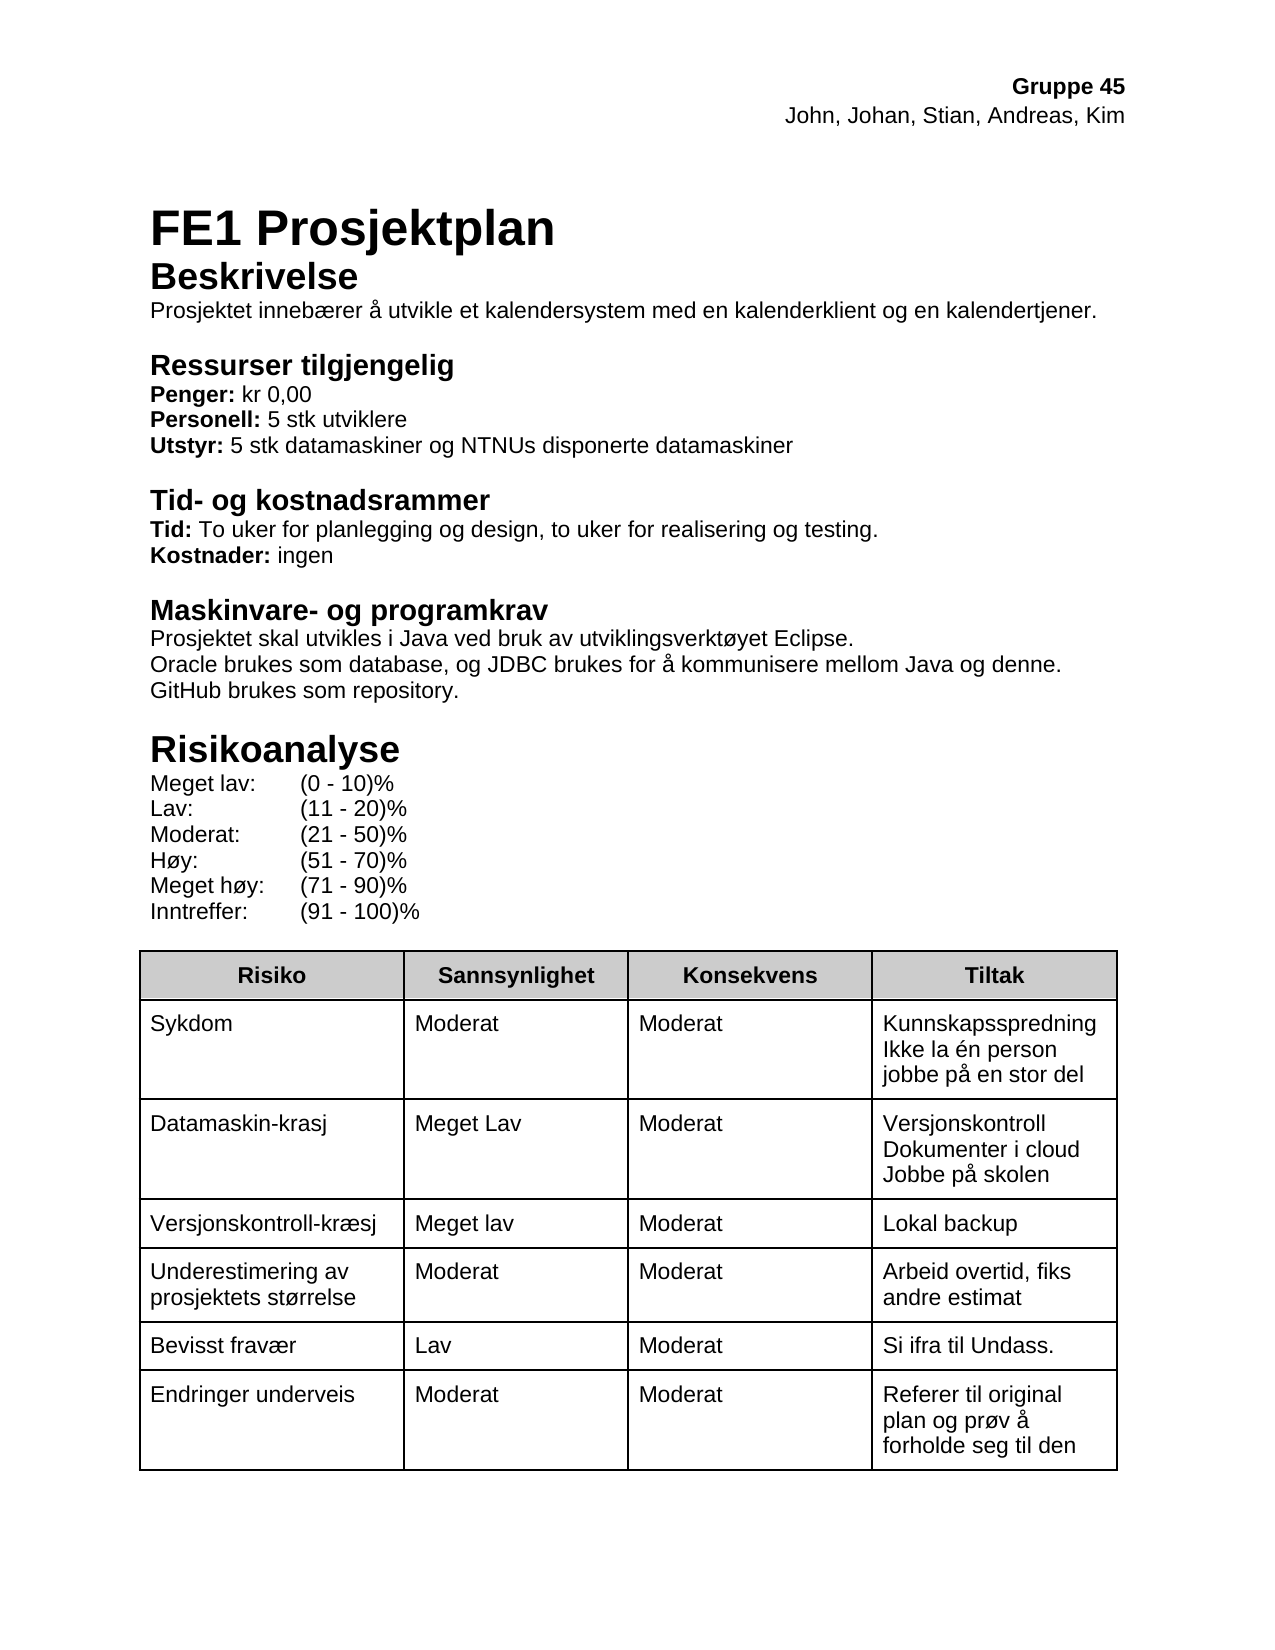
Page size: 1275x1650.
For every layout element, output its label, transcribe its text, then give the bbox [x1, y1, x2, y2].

table_cell Versjonskontroll Dokumenter i cloud Jobbe på skolen [873, 1100, 1116, 1198]
table_cell Lav [405, 1323, 627, 1369]
table_cell Moderat [629, 1001, 871, 1098]
text Meget høy: (71 - 90)% [150, 873, 1125, 899]
text Ressurser tilgjengelig [150, 349, 1125, 382]
text Meget lav: (0 - 10)% [150, 771, 1125, 796]
table_cell Moderat [405, 1001, 627, 1098]
table_cell Lokal backup [873, 1200, 1116, 1247]
text Prosjektet skal utvikles i Java ved bruk av utviklingsverktøyet Eclipse. [150, 626, 1125, 652]
text Prosjektet innebærer å utvikle et kalendersystem med en kalenderklient og en kalendertjener. [150, 298, 1125, 323]
table_cell Moderat [629, 1200, 871, 1247]
table_header Konsekvens [629, 952, 871, 998]
table_cell Kunnskapsspredning Ikke la én person jobbe på en stor del [873, 1001, 1116, 1098]
table_cell Underestimering av prosjektets størrelse [141, 1249, 403, 1321]
table_cell Endringer underveis [141, 1371, 403, 1469]
table_cell Moderat [405, 1371, 627, 1469]
table_cell Arbeid overtid, fiks andre estimat [873, 1249, 1116, 1321]
table_cell Si ifra til Undass. [873, 1323, 1116, 1369]
table_cell Moderat [629, 1371, 871, 1469]
text Beskrivelse [150, 256, 1125, 298]
table_header Sannsynlighet [405, 952, 627, 998]
table_cell Moderat [405, 1249, 627, 1321]
text Inntreffer: (91 - 100)% [150, 899, 1125, 924]
text Utstyr: 5 stk datamaskiner og NTNUs disponerte datamaskiner [150, 433, 1125, 458]
text Moderat: (21 - 50)% [150, 822, 1125, 847]
text Personell: 5 stk utviklere [150, 407, 1125, 433]
text Kostnader: ingen [150, 542, 1125, 568]
text FE1 Prosjektplan [150, 200, 1125, 256]
table_cell Referer til original plan og prøv å forholde seg til den [873, 1371, 1116, 1469]
text Risikoanalyse [150, 729, 1125, 771]
table_cell Meget Lav [405, 1100, 627, 1198]
table_cell Moderat [629, 1323, 871, 1369]
table_cell Datamaskin-krasj [141, 1100, 403, 1198]
table_cell Sykdom [141, 1001, 403, 1098]
table_cell Versjonskontroll-kræsj [141, 1200, 403, 1247]
table_header Tiltak [873, 952, 1116, 998]
table_header Risiko [141, 952, 403, 998]
text Tid: To uker for planlegging og design, to uker for realisering og testing. [150, 517, 1125, 542]
text Høy: (51 - 70)% [150, 847, 1125, 873]
table_cell Meget lav [405, 1200, 627, 1247]
table_cell Bevisst fravær [141, 1323, 403, 1369]
text Oracle brukes som database, og JDBC brukes for å kommunisere mellom Java og denne. [150, 652, 1125, 677]
text Penger: kr 0,00 [150, 382, 1125, 407]
text Lav: (11 - 20)% [150, 796, 1125, 822]
table_cell Moderat [629, 1249, 871, 1321]
table_cell Moderat [629, 1100, 871, 1198]
text GitHub brukes som repository. [150, 677, 1125, 703]
text Maskinvare- og programkrav [150, 593, 1125, 626]
text Tid- og kostnadsrammer [150, 484, 1125, 517]
